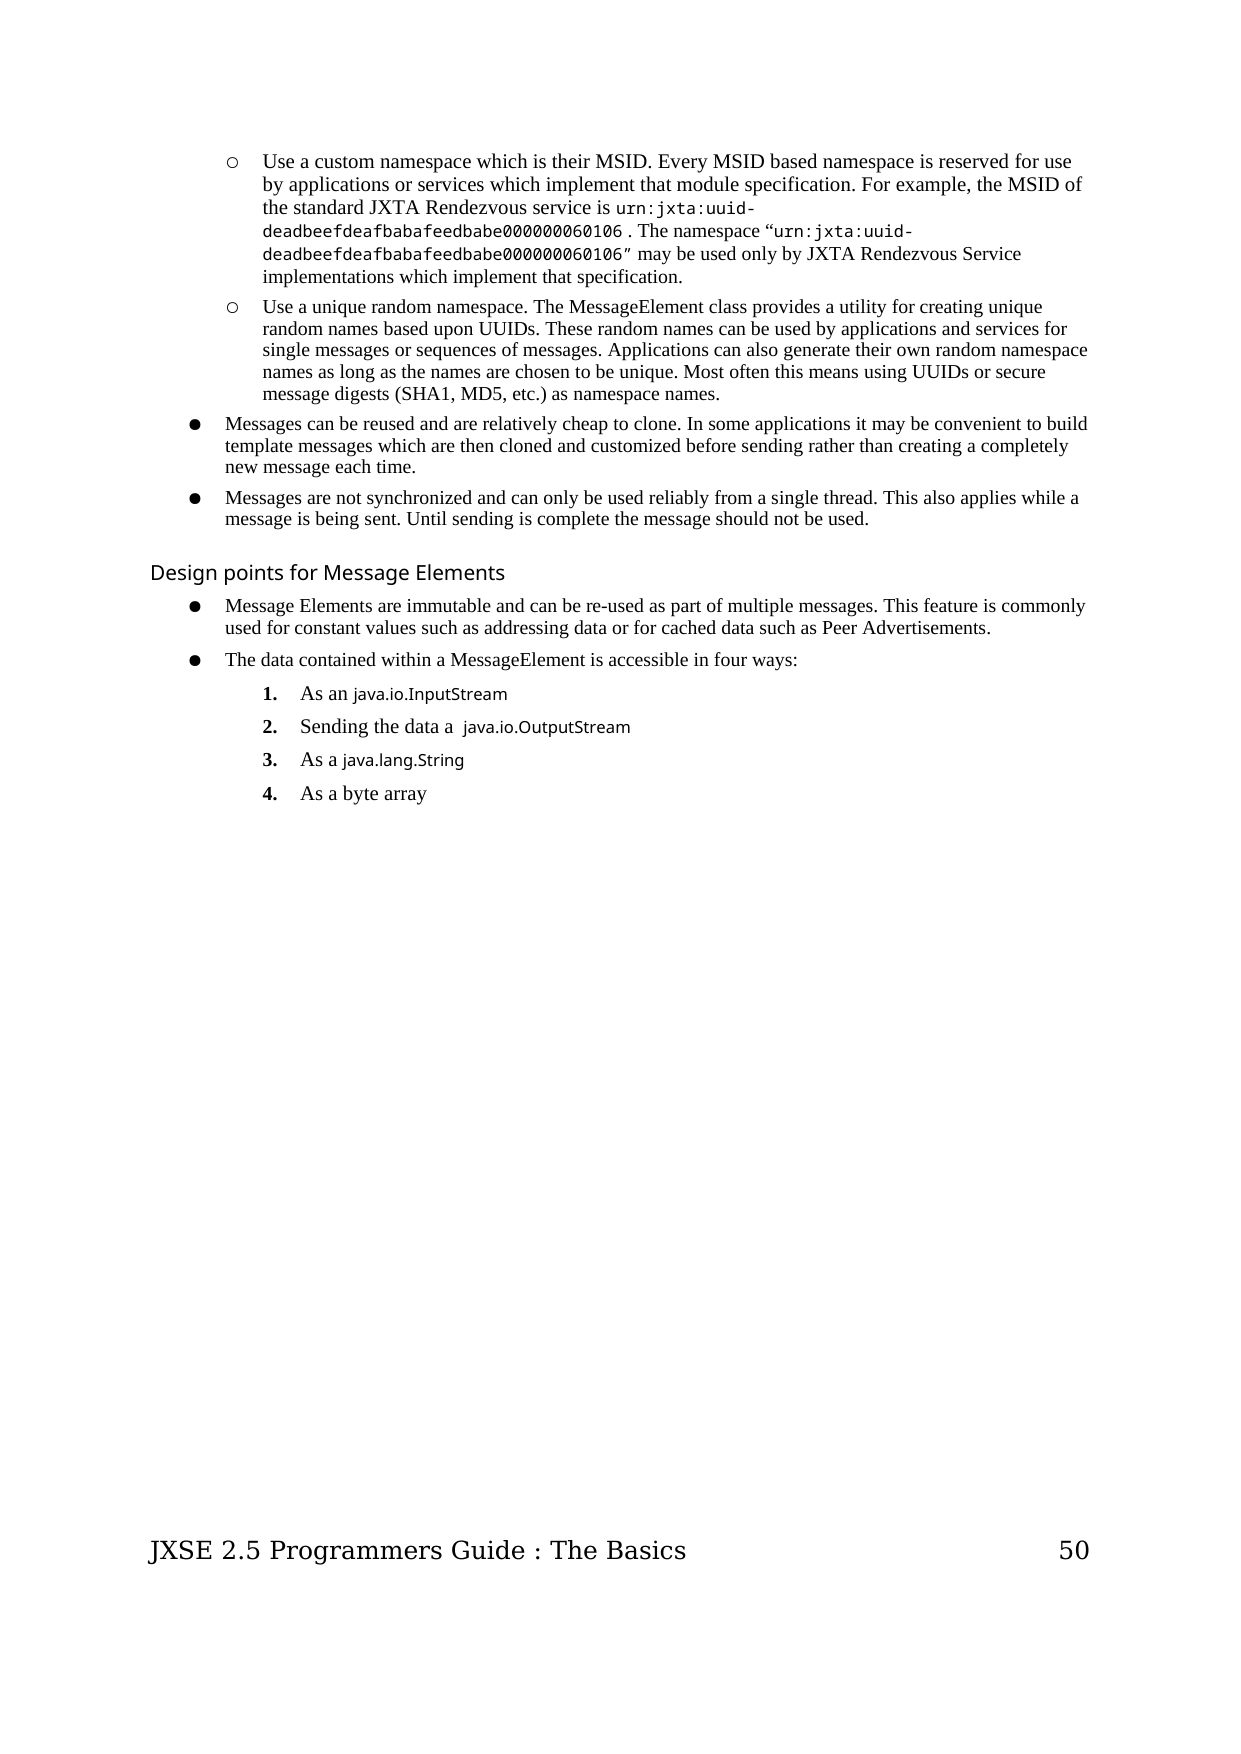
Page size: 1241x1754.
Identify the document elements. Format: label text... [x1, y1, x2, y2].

list Use a unique random namespace. The MessageElement class provides a utility for creating unique random names based upon UUIDs. These random names can be used by applications and services for single messages or sequences of messages. Applications can also generate their own random namespace names as long as the names are chosen to be unique. Most often this means using UUIDs or secure message digests (SHA1, MD5, etc.) as namespace names. [225, 296, 1090, 404]
list Messages are not synchronized and can only be used reliably from a single thread. This also applies while a message is being sent. Until sending is complete the message should not be used. [187, 487, 1090, 530]
list As a java.lang.String [262, 747, 1090, 772]
list Sending the data a java.io.OutputStream [262, 713, 1090, 738]
list Message Elements are immutable and can be re-used as part of multiple messages. This feature is commonly used for constant values such as addressing data or for cached data such as Peer Advertisements. [187, 595, 1090, 638]
list As a byte array [262, 780, 1090, 805]
list Messages can be reused and are relatively cheap to clone. In some applications it may be convenient to build template messages which are then cloned and customized before sending rather than creating a completely new message each time. [187, 413, 1090, 478]
subtitle Design points for Message Elements [150, 558, 1090, 587]
list Use a custom namespace which is their MSID. Every MSID based namespace is reserved for use by applications or services which implement that module specification. For example, the MSID of the standard JXTA Rendezvous service is urn:jxta:uuid-deadbeefdeafbabafeedbabe000000060106 . The namespace “urn:jxta:uuid-deadbeefdeafbabafeedbabe000000060106” may be used only by JXTA Rendezvous Service implementations which implement that specification. [225, 150, 1090, 287]
list As an java.io.InputStream [262, 680, 1090, 705]
list The data contained within a MessageElement is accessible in four ways: [187, 647, 1090, 672]
